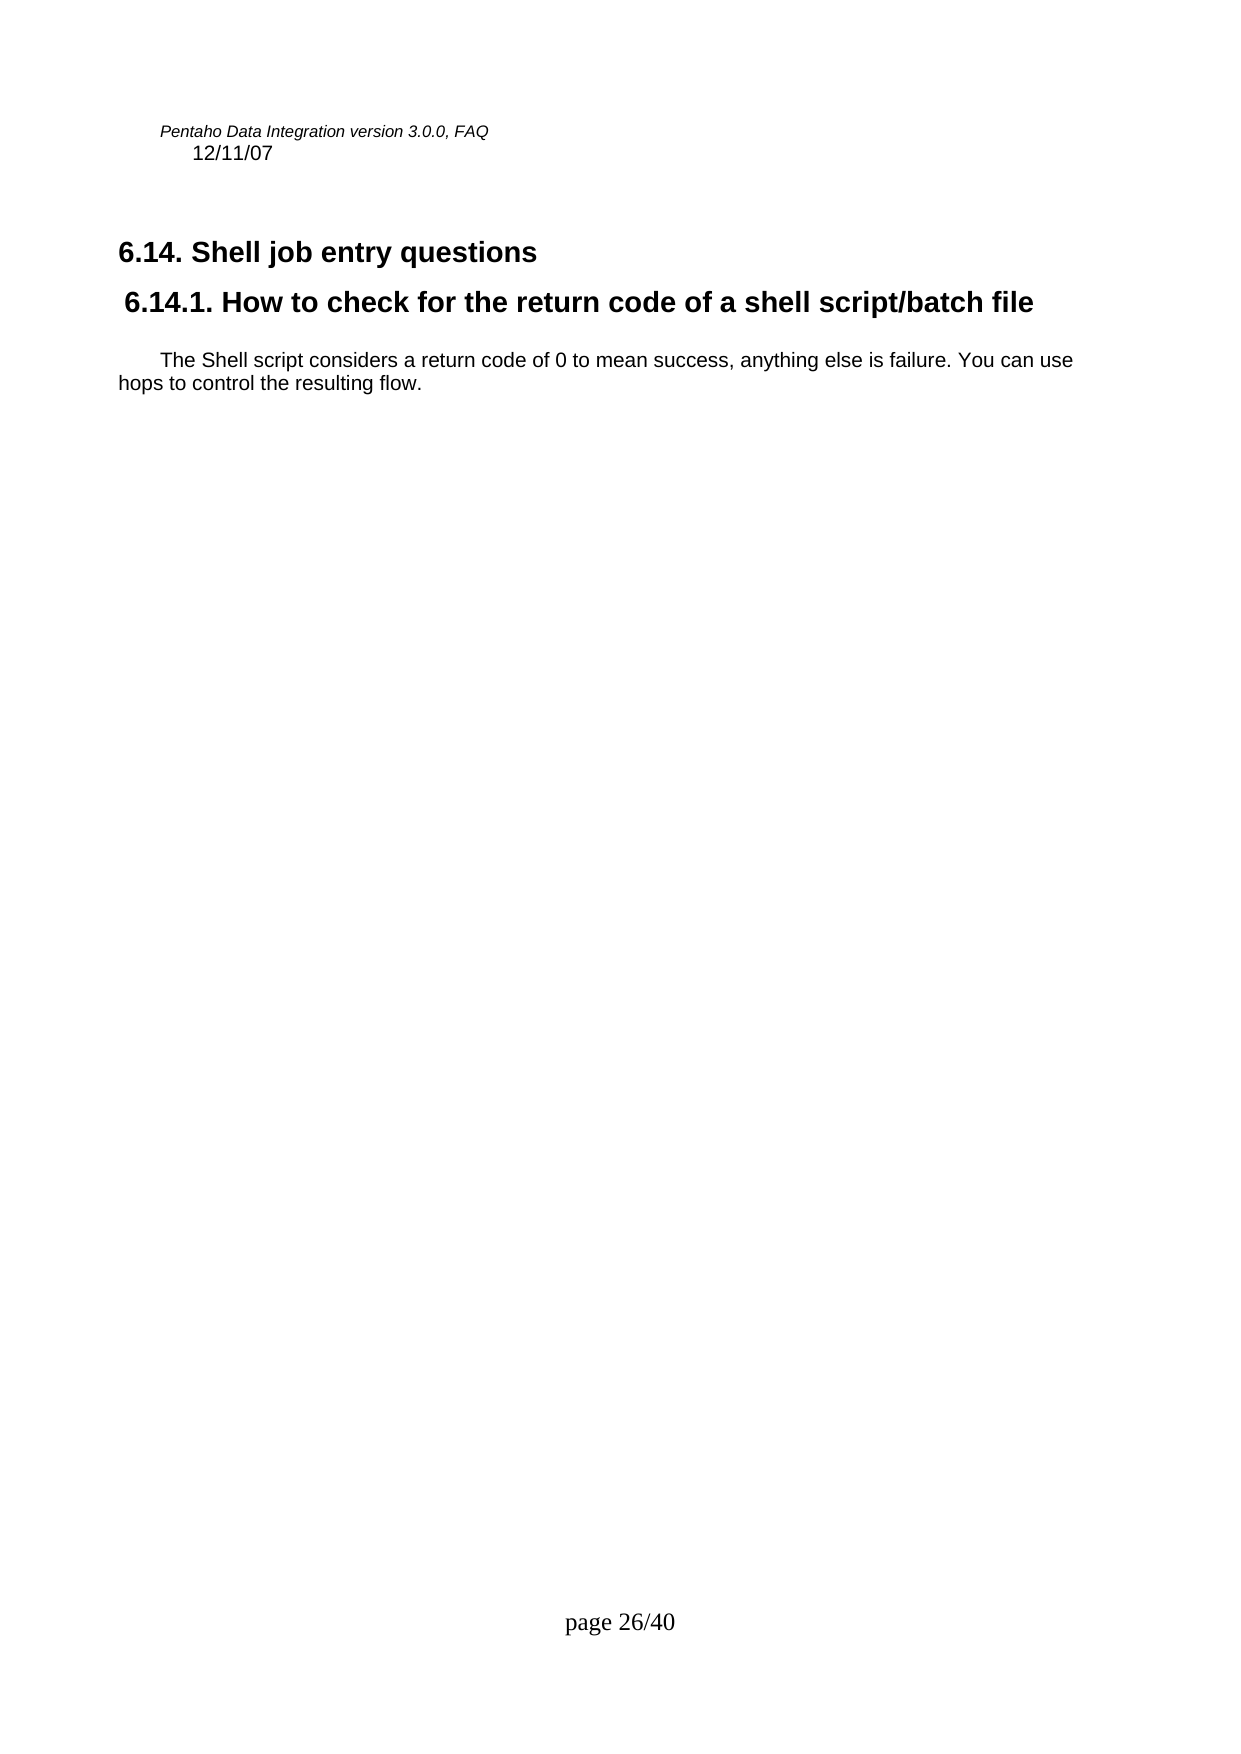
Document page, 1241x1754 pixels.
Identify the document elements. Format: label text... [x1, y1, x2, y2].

subtitle How to check for the return code of a shell script/batch file [124, 286, 1122, 319]
text The Shell script considers a return code of 0 to mean success, anything else is failure. You can use hops to control the resulting flow. [118, 348, 1122, 394]
subtitle Shell job entry questions [118, 236, 1122, 268]
